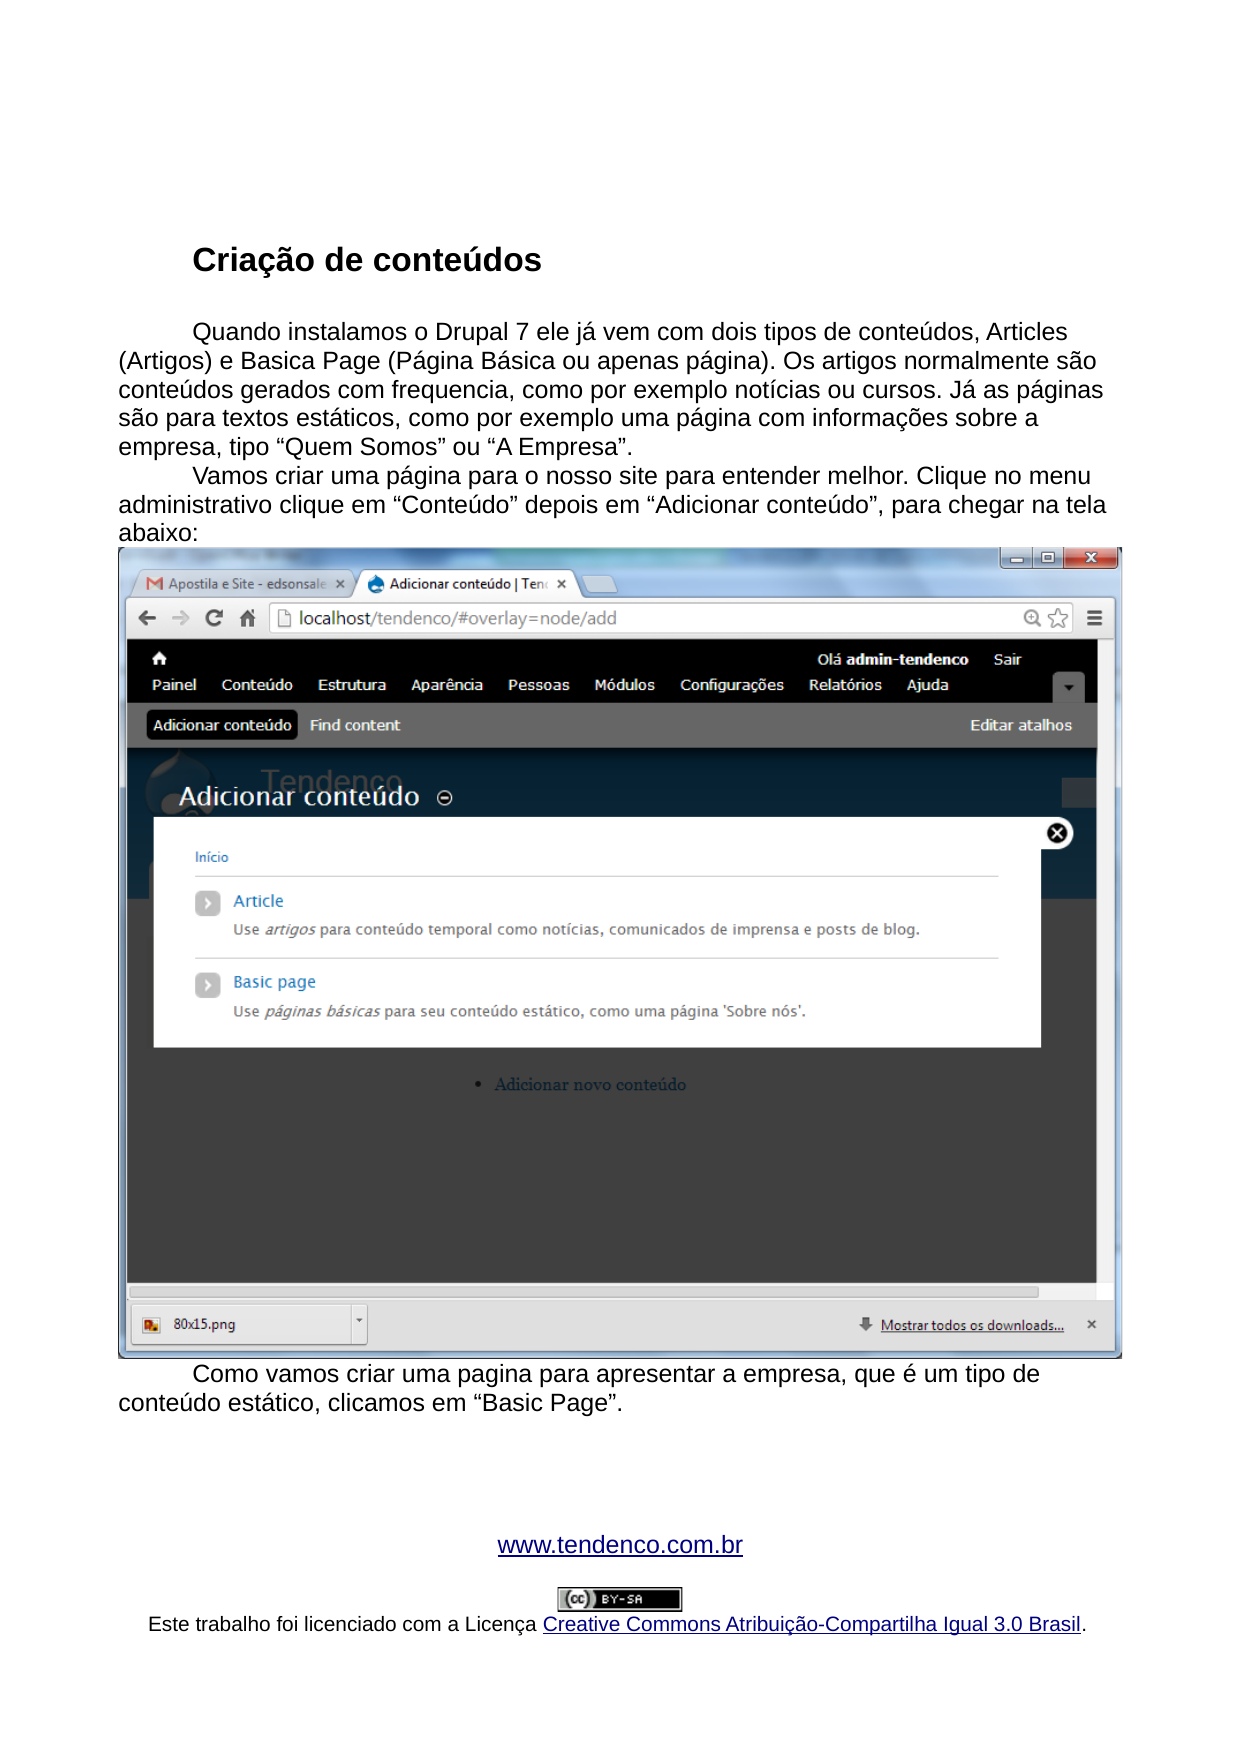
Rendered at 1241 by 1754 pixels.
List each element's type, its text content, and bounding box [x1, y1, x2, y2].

text Quando instalamos o Drupal 7 ele já vem com dois tipos de conteúdos, Articles (Artigos) e Basica Page (Página Básica ou apenas página). Os artigos normalmente são conteúdos gerados com frequencia, como por exemplo notícias ou cursos. Já as páginas são para textos estáticos, como por exemplo uma página com informações sobre a empresa, tipo “Quem Somos” ou “A Empresa”. [118, 317, 1122, 461]
text Vamos criar uma página para o nosso site para entender melhor. Clique no menu administrativo clique em “Conteúdo” depois em “Adicionar conteúdo”, para chegar na tela abaixo: [118, 461, 1122, 547]
picture [557, 1587, 683, 1612]
picture [118, 547, 1123, 1359]
text Como vamos criar uma pagina para apresentar a empresa, que é um tipo de conteúdo estático, clicamos em “Basic Page”. [118, 1359, 1122, 1416]
subtitle Criação de conteúdos [118, 240, 1116, 278]
